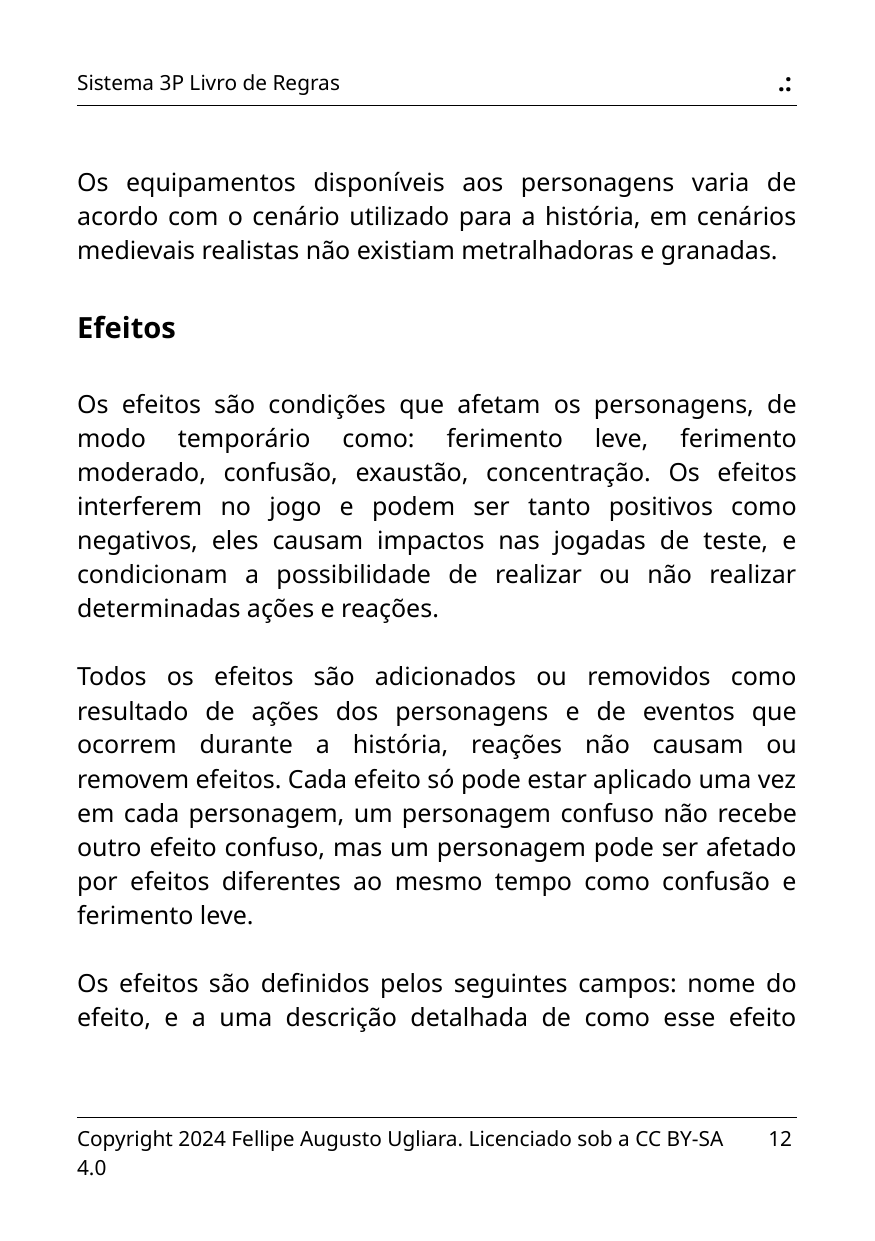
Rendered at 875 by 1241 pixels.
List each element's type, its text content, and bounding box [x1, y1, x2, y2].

text Todos os efeitos são adicionados ou removidos como resultado de ações dos personagens e de eventos que ocorrem durante a história, reações não causam ou removem efeitos. Cada efeito só pode estar aplicado uma vez em cada personagem, um personagem confuso não recebe outro efeito confuso, mas um personagem pode ser afetado por efeitos diferentes ao mesmo tempo como confusão e ferimento leve. [77, 659, 797, 932]
subtitle Efeitos [77, 307, 797, 347]
text Os efeitos são condições que afetam os personagens, de modo temporário como: ferimento leve, ferimento moderado, confusão, exaustão, concentração. Os efeitos interferem no jogo e podem ser tanto positivos como negativos, eles causam impactos nas jogadas de teste, e condicionam a possibilidade de realizar ou não realizar determinadas ações e reações. [77, 387, 797, 625]
text Os equipamentos disponíveis aos personagens varia de acordo com o cenário utilizado para a história, em cenários medievais realistas não existiam metralhadoras e granadas. [77, 165, 797, 267]
text Os efeitos são definidos pelos seguintes campos: nome do efeito, e a uma descrição detalhada de como esse efeito [77, 966, 797, 1034]
